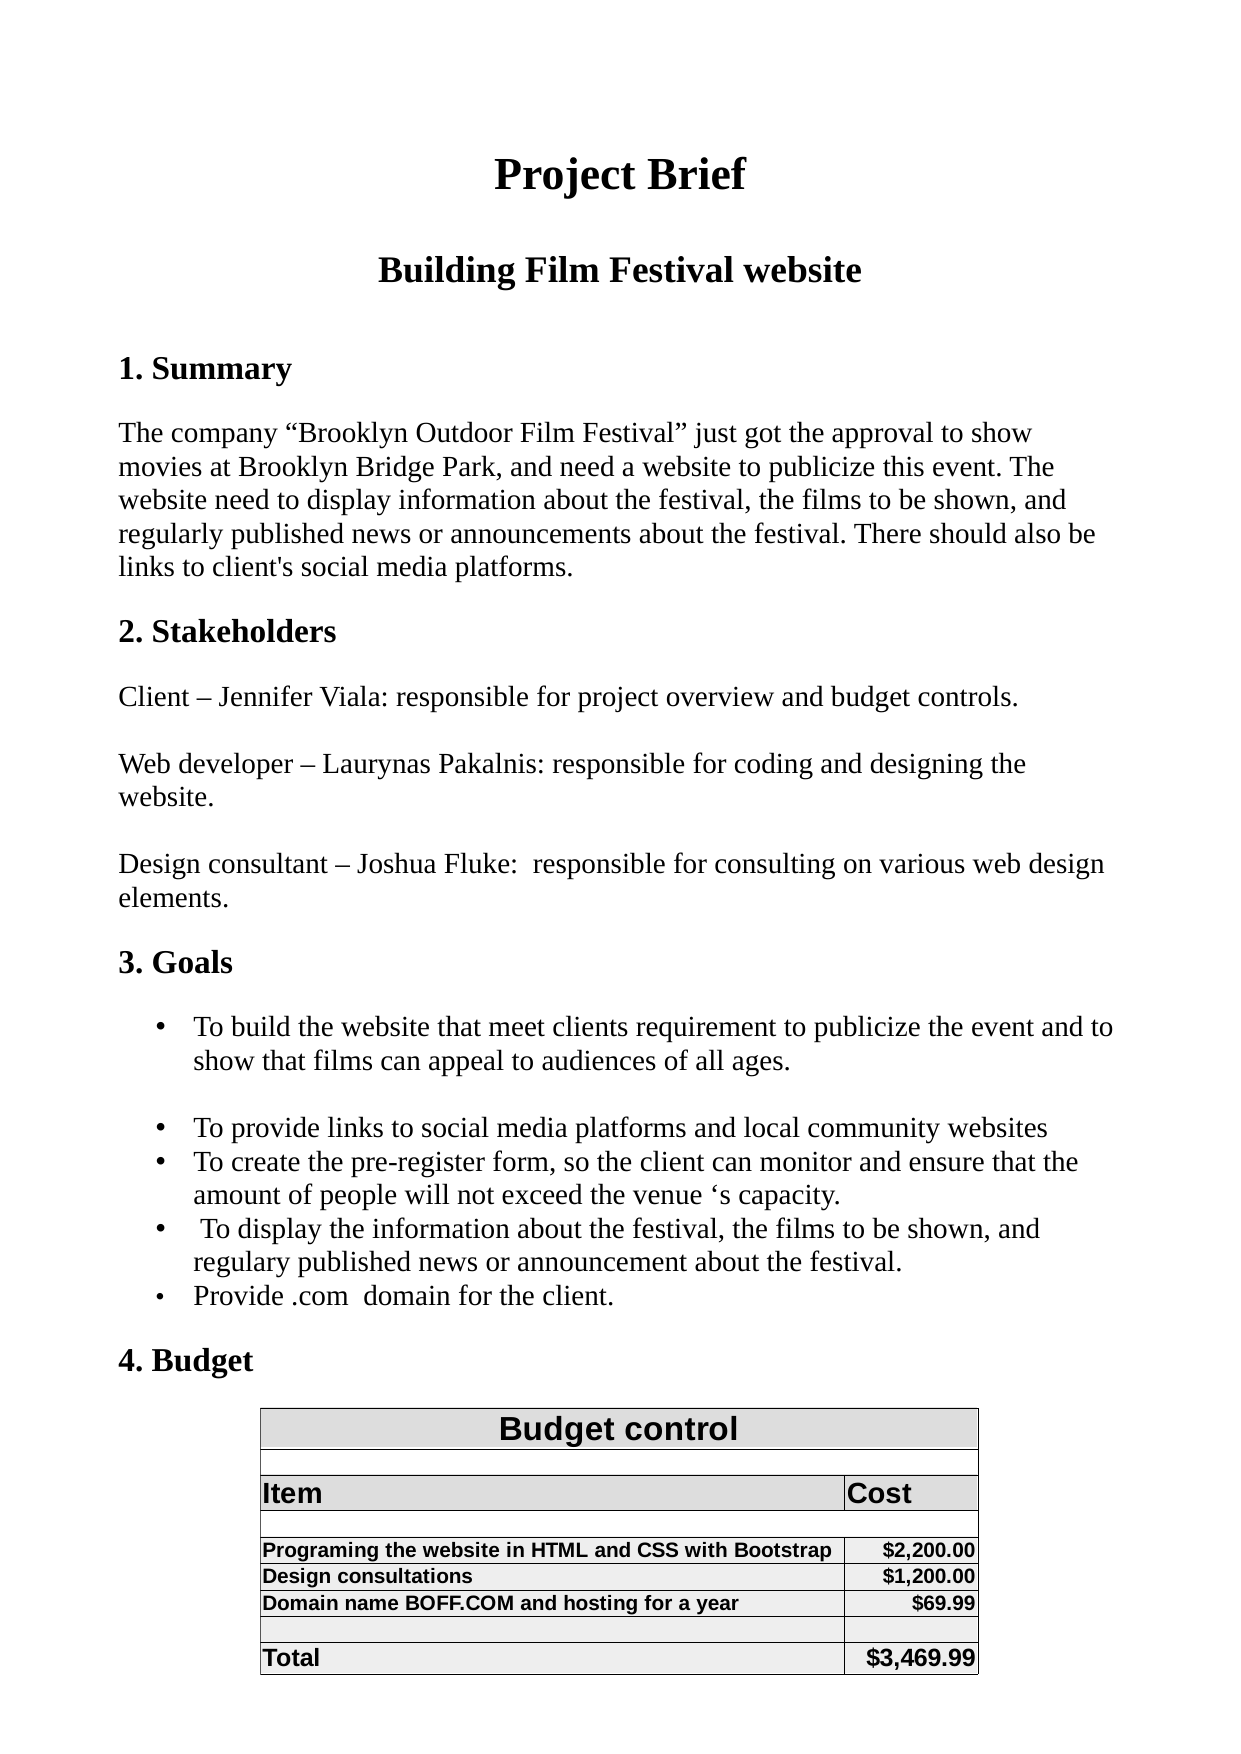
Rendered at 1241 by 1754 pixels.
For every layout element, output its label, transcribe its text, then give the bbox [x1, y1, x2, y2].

list To display the information about the festival, the films to be shown, and regulary published news or announcement about the festival. [156, 1211, 1122, 1278]
text 4. Budget [118, 1340, 1122, 1379]
text Project Brief [118, 147, 1122, 199]
list To create the pre-register form, so the client can monitor and ensure that the amount of people will not exceed the venue ‘s capacity. [156, 1144, 1122, 1211]
text 2. Stakeholders [118, 612, 1122, 650]
text Building Film Festival website [118, 247, 1122, 291]
list To build the website that meet clients requirement to publicize the event and to show that films can appeal to audiences of all ages. [156, 1009, 1122, 1077]
text Client – Jennifer Viala: responsible for project overview and budget controls. [118, 679, 1122, 712]
text Web developer – Laurynas Pakalnis: responsible for coding and designing the website. [118, 746, 1122, 813]
text The company “Brooklyn Outdoor Film Festival” just got the approval to show movies at Brooklyn Bridge Park, and need a website to publicize this event. The website need to display information about the festival, the films to be shown, and regularly published news or announcements about the festival. There should also be links to client's social media platforms. [118, 415, 1122, 583]
text 3. Goals [118, 942, 1122, 981]
list To provide links to social media platforms and local community websites [156, 1110, 1122, 1144]
list Provide .com domain for the client. [156, 1278, 1122, 1312]
text Design consultant – Joshua Fluke: responsible for consulting on various web design elements. [118, 846, 1122, 913]
text 1. Summary [118, 348, 1122, 386]
